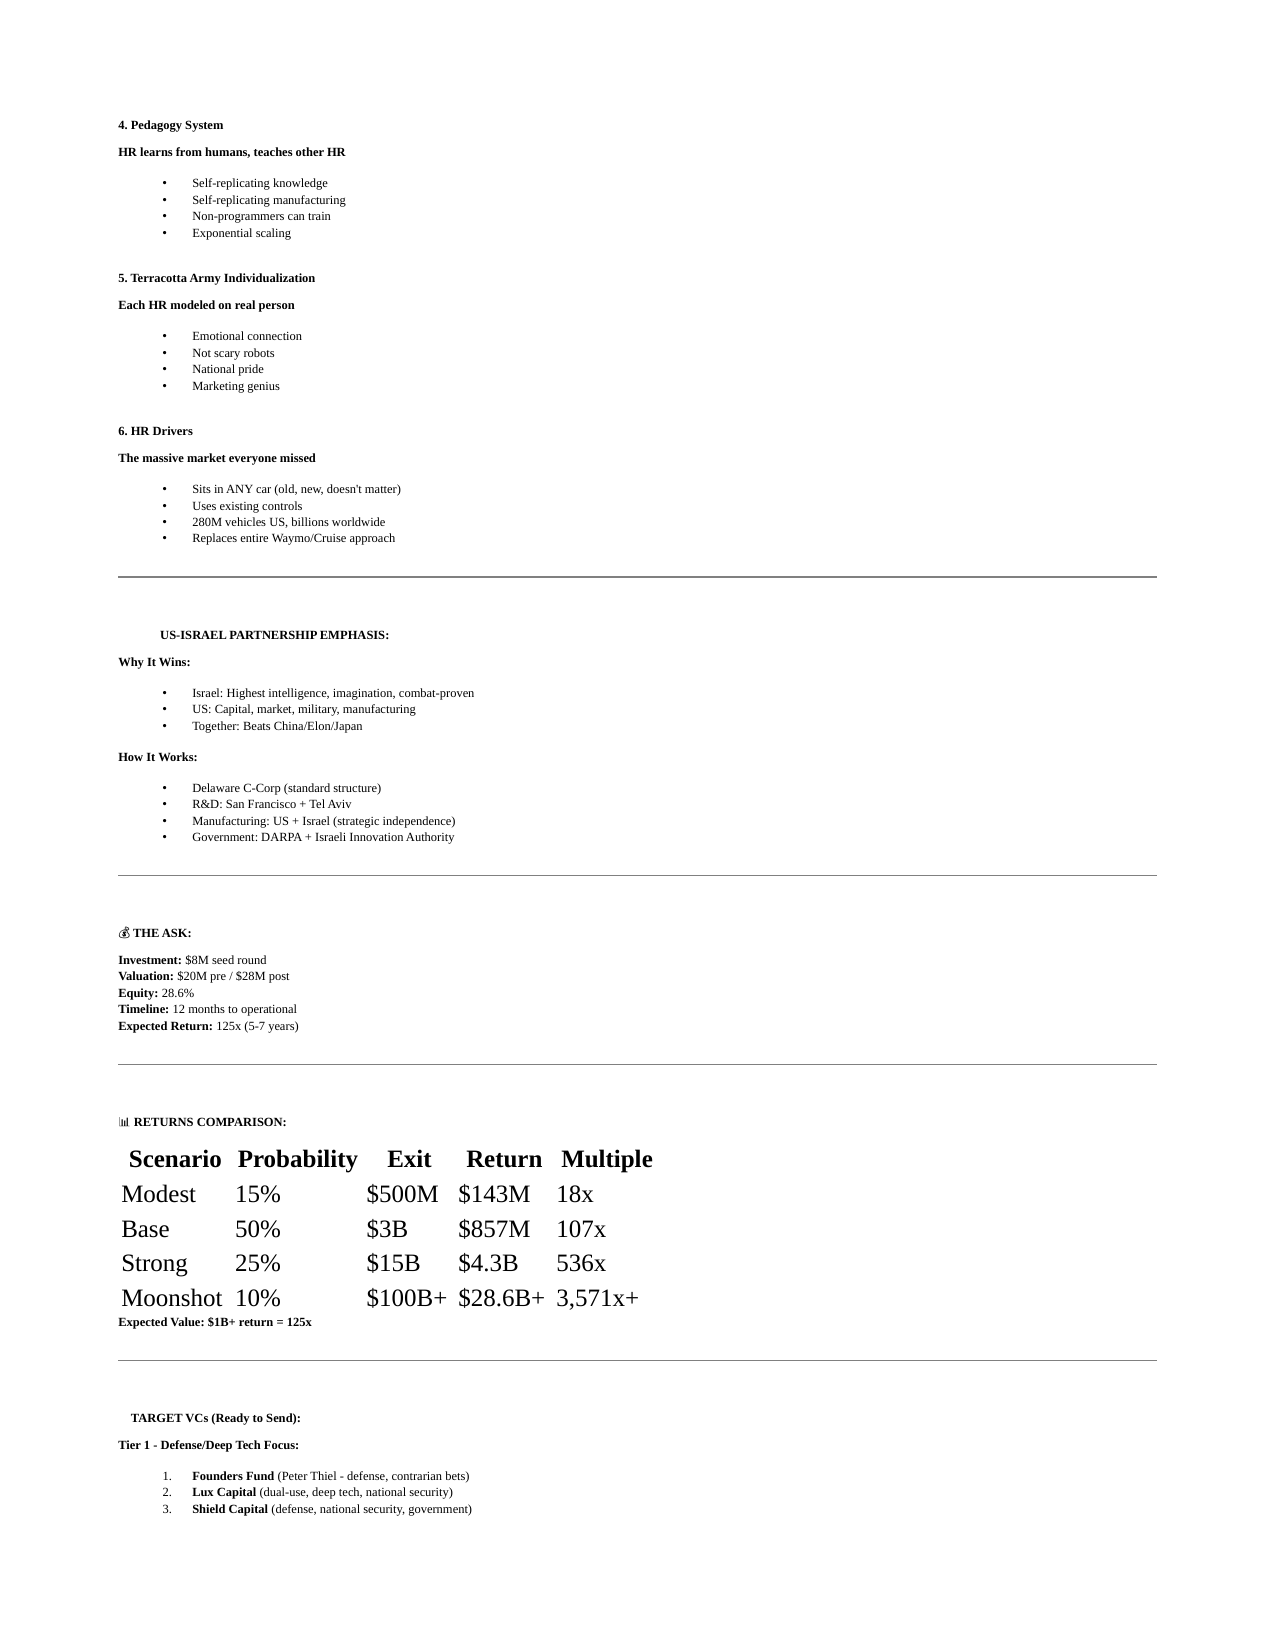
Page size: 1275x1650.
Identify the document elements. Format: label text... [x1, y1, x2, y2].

list Not scary robots [162, 345, 1157, 360]
text Tier 1 - Defense/Deep Tech Focus: [118, 1437, 1157, 1452]
list Lux Capital (dual-use, deep tech, national security) [162, 1485, 1157, 1499]
table_cell Strong [118, 1245, 232, 1280]
text Each HR modeled on real person [118, 298, 1157, 312]
text How It Works: [118, 749, 1157, 764]
table_header Multiple [553, 1142, 661, 1176]
table_cell 10% [232, 1280, 363, 1314]
table_cell Base [118, 1211, 232, 1245]
list R&D: San Francisco + Tel Aviv [162, 797, 1157, 811]
list US: Capital, market, military, manufacturing [162, 702, 1157, 716]
list Government: DARPA + Israeli Innovation Authority [162, 830, 1157, 844]
subtitle 5. Terracotta Army Individualization [118, 271, 1157, 285]
table_cell Modest [118, 1176, 232, 1211]
table_cell $100B+ [364, 1280, 455, 1314]
table_cell $3B [364, 1211, 455, 1245]
table_cell $143M [455, 1176, 553, 1211]
list Founders Fund (Peter Thiel - defense, contrarian bets) [162, 1468, 1157, 1483]
list Shield Capital (defense, national security, government) [162, 1501, 1157, 1516]
list Delaware C-Corp (standard structure) [162, 780, 1157, 795]
list Sits in ANY car (old, new, doesn't matter) [162, 482, 1157, 496]
table_cell 3,571x+ [553, 1280, 661, 1314]
list Self-replicating manufacturing [162, 192, 1157, 207]
table_cell $500M [364, 1176, 455, 1211]
list Emotional connection [162, 329, 1157, 343]
table_header Return [455, 1142, 553, 1176]
list National pride [162, 362, 1157, 376]
list Non-programmers can train [162, 209, 1157, 223]
subtitle 4. Pedagogy System [118, 118, 1157, 132]
text HR learns from humans, teaches other HR [118, 145, 1157, 159]
table_header Exit [364, 1142, 455, 1176]
text The massive market everyone missed [118, 451, 1157, 465]
table_cell $4.3B [455, 1245, 553, 1280]
table_cell 25% [232, 1245, 363, 1280]
list 280M vehicles US, billions worldwide [162, 515, 1157, 529]
text Investment: $8M seed round Valuation: $20M pre / $28M post Equity: 28.6% Timeline: 12 months to operational Expected Return: 125x (5-7 years) [118, 953, 1157, 1033]
table_cell 15% [232, 1176, 363, 1211]
list Marketing genius [162, 378, 1157, 393]
table_header Probability [232, 1142, 363, 1176]
subtitle 🇺🇸🇮🇱 US-ISRAEL PARTNERSHIP EMPHASIS: [118, 627, 1157, 642]
list Replaces entire Waymo/Cruise approach [162, 531, 1157, 546]
subtitle 📊 RETURNS COMPARISON: [118, 1115, 1157, 1129]
table_cell $15B [364, 1245, 455, 1280]
text Why It Wins: [118, 654, 1157, 669]
table_cell Moonshot [118, 1280, 232, 1314]
list Exponential scaling [162, 225, 1157, 240]
list Manufacturing: US + Israel (strategic independence) [162, 813, 1157, 828]
list Israel: Highest intelligence, imagination, combat-proven [162, 685, 1157, 700]
table_cell $857M [455, 1211, 553, 1245]
list Together: Beats China/Elon/Japan [162, 718, 1157, 733]
list Uses existing controls [162, 498, 1157, 513]
table_header Scenario [118, 1142, 232, 1176]
table_cell $28.6B+ [455, 1280, 553, 1314]
table_cell 50% [232, 1211, 363, 1245]
table_cell 536x [553, 1245, 661, 1280]
subtitle 🎯 TARGET VCs (Ready to Send): [118, 1411, 1157, 1425]
text Expected Value: $1B+ return = 125x [118, 1314, 1157, 1329]
table_cell 18x [553, 1176, 661, 1211]
subtitle 💰 THE ASK: [118, 926, 1157, 940]
subtitle 6. HR Drivers [118, 424, 1157, 438]
list Self-replicating knowledge [162, 176, 1157, 190]
table_cell 107x [553, 1211, 661, 1245]
